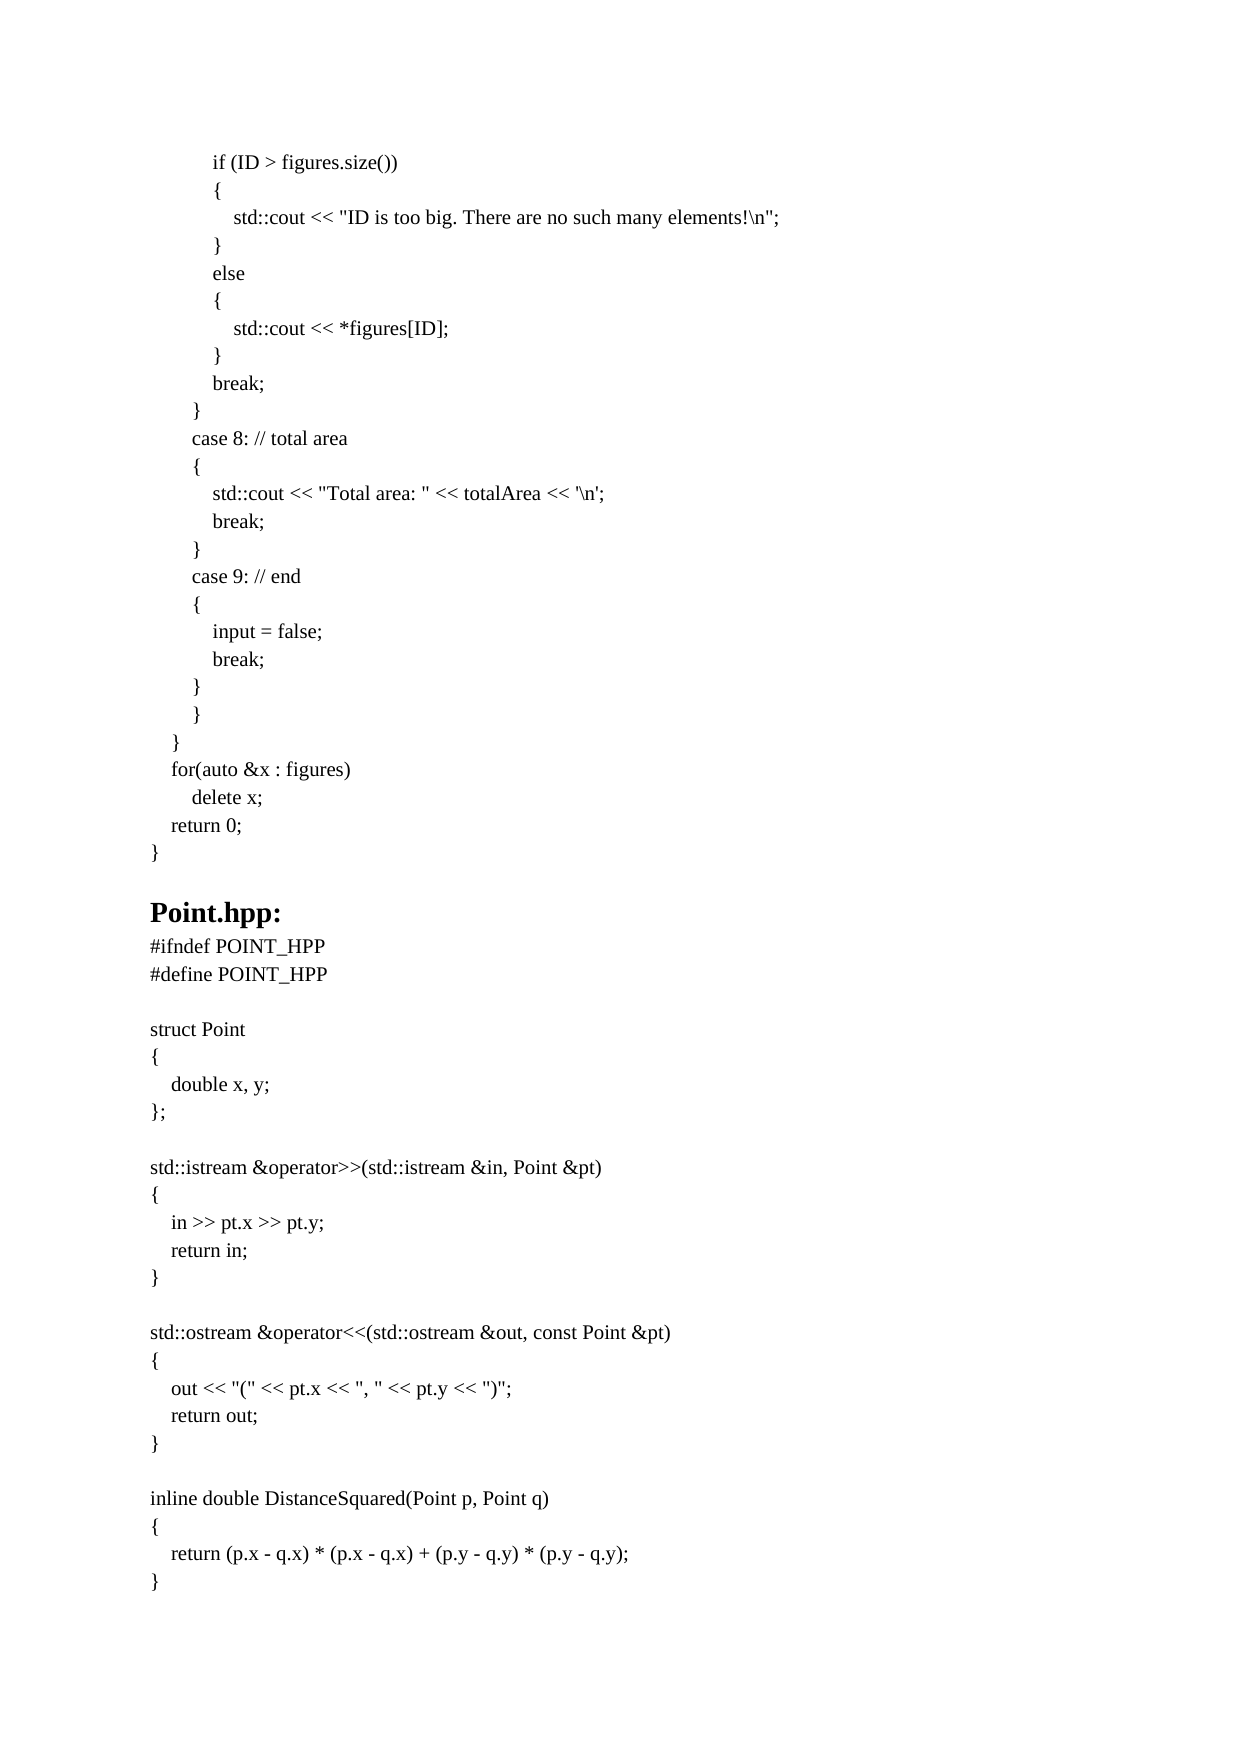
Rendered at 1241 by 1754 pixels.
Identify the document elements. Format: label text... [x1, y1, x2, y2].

text } [150, 1431, 1090, 1455]
text }; [150, 1099, 1090, 1123]
text } [150, 536, 1090, 561]
text } [150, 730, 1090, 754]
text input = false; [150, 619, 1090, 643]
text #define POINT_HPP [150, 961, 1090, 986]
text return (p.x - q.x) * (p.x - q.x) + (p.y - q.y) * (p.y - q.y); [150, 1541, 1090, 1565]
text { [150, 1044, 1090, 1068]
text { [150, 288, 1090, 312]
text std::ostream &operator<<(std::ostream &out, const Point &pt) [150, 1320, 1090, 1344]
text break; [150, 509, 1090, 533]
text std::istream &operator>>(std::istream &in, Point &pt) [150, 1155, 1090, 1179]
text #ifndef POINT_HPP [150, 934, 1090, 958]
text } [150, 840, 1090, 864]
text } [150, 1569, 1090, 1593]
text return 0; [150, 812, 1090, 837]
text { [150, 454, 1090, 478]
text } [150, 702, 1090, 726]
text { [150, 592, 1090, 616]
text } [150, 343, 1090, 367]
text case 9: // end [150, 564, 1090, 588]
text break; [150, 371, 1090, 395]
text std::cout << *figures[ID]; [150, 316, 1090, 340]
text } [150, 674, 1090, 698]
text } [150, 233, 1090, 257]
text in >> pt.x >> pt.y; [150, 1210, 1090, 1234]
text delete x; [150, 785, 1090, 809]
text break; [150, 647, 1090, 671]
text { [150, 178, 1090, 202]
text return in; [150, 1237, 1090, 1262]
text case 8: // total area [150, 426, 1090, 450]
text return out; [150, 1403, 1090, 1427]
text if (ID > figures.size()) [150, 150, 1090, 174]
text std::cout << "Total area: " << totalArea << '\n'; [150, 481, 1090, 505]
text Point.hpp: [150, 895, 1090, 929]
text std::cout << "ID is too big. There are no such many elements!\n"; [150, 205, 1090, 229]
text { [150, 1348, 1090, 1372]
text for(auto &x : figures) [150, 757, 1090, 781]
text struct Point [150, 1017, 1090, 1041]
text { [150, 1513, 1090, 1538]
text } [150, 1265, 1090, 1289]
text double x, y; [150, 1072, 1090, 1096]
text inline double DistanceSquared(Point p, Point q) [150, 1486, 1090, 1510]
text out << "(" << pt.x << ", " << pt.y << ")"; [150, 1376, 1090, 1399]
text { [150, 1182, 1090, 1206]
text else [150, 260, 1090, 284]
text } [150, 398, 1090, 422]
